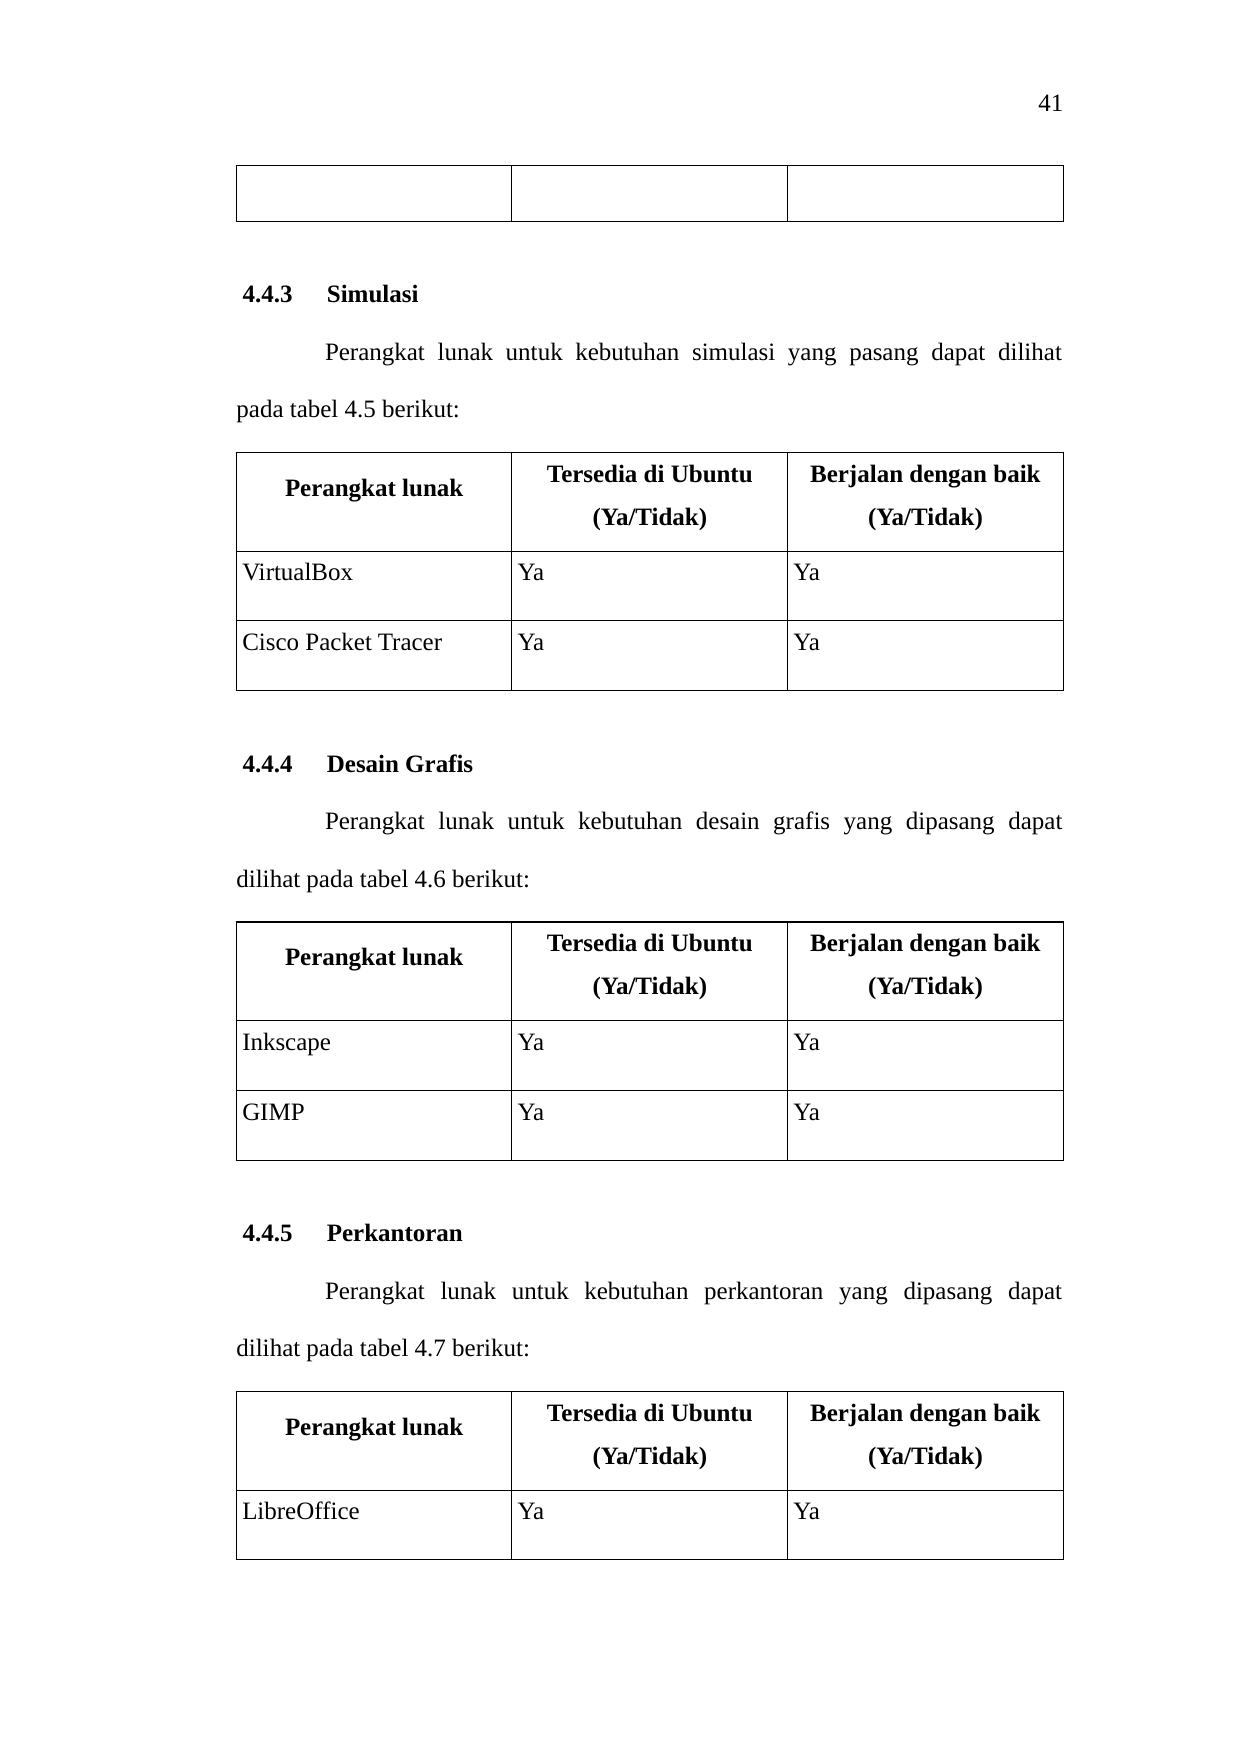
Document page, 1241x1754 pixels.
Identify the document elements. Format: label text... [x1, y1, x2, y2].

subtitle Perkantoran [236, 1218, 1063, 1247]
table_cell Ya [512, 552, 787, 620]
table_header Berjalan dengan baik (Ya/Tidak) [788, 923, 1063, 1020]
table_cell GIMP [237, 1091, 511, 1160]
table_cell Ya [512, 1491, 787, 1559]
table_cell Ya [512, 1091, 787, 1160]
table_header Perangkat lunak [237, 923, 511, 1020]
table_header Berjalan dengan baik (Ya/Tidak) [788, 1392, 1063, 1489]
table_cell Ya [788, 1091, 1063, 1160]
table_cell [237, 166, 511, 221]
table_cell LibreOffice [237, 1491, 511, 1559]
table_cell VirtualBox [237, 552, 511, 620]
table_cell Ya [788, 1021, 1063, 1090]
table_cell [512, 166, 787, 221]
table_header Berjalan dengan baik (Ya/Tidak) [788, 453, 1063, 551]
table_header Tersedia di Ubuntu (Ya/Tidak) [512, 923, 787, 1020]
table_cell Ya [788, 621, 1063, 690]
table_header Tersedia di Ubuntu (Ya/Tidak) [512, 1392, 787, 1489]
text Perangkat lunak untuk kebutuhan perkantoran yang dipasang dapat dilihat pada tabel 4.7 berikut: [236, 1276, 1063, 1362]
table_header Perangkat lunak [237, 453, 511, 551]
table_header Perangkat lunak [237, 1392, 511, 1489]
table_cell [788, 166, 1063, 221]
text Perangkat lunak untuk kebutuhan simulasi yang pasang dapat dilihat pada tabel 4.5 berikut: [236, 337, 1063, 423]
table_cell Ya [788, 552, 1063, 620]
subtitle Simulasi [236, 279, 1063, 308]
text Perangkat lunak untuk kebutuhan desain grafis yang dipasang dapat dilihat pada tabel 4.6 berikut: [236, 806, 1063, 893]
table_cell Ya [512, 1021, 787, 1090]
table_cell Ya [788, 1491, 1063, 1559]
table_header Tersedia di Ubuntu (Ya/Tidak) [512, 453, 787, 551]
subtitle Desain Grafis [236, 749, 1063, 778]
table_cell Ya [512, 621, 787, 690]
table_cell Inkscape [237, 1021, 511, 1090]
table_cell Cisco Packet Tracer [237, 621, 511, 690]
